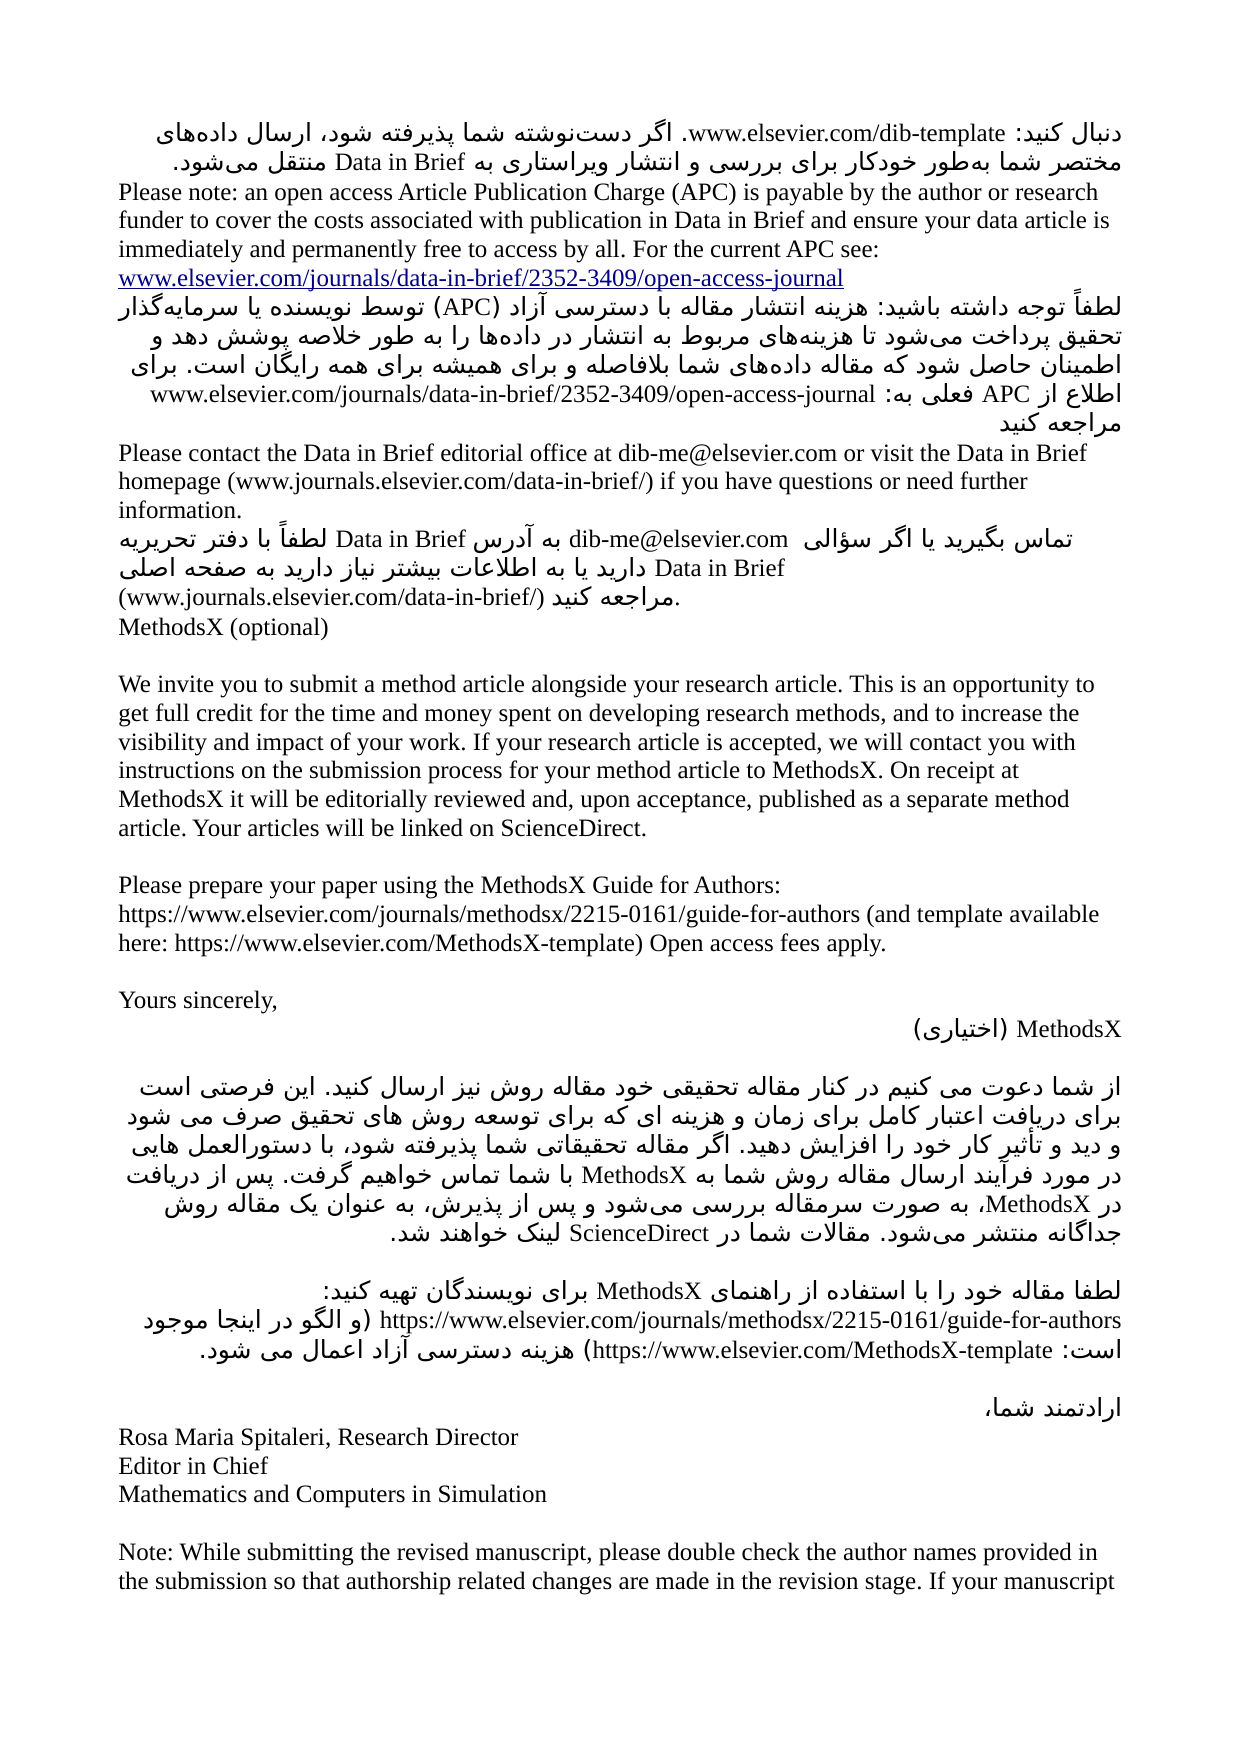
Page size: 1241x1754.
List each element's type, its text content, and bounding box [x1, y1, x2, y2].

text Mathematics and Computers in Simulation [118, 1479, 1122, 1508]
text MethodsX (اختیاری) [118, 1014, 1122, 1043]
text از شما دعوت می کنیم در کنار مقاله تحقیقی خود مقاله روش نیز ارسال کنید. این فرصتی است برای دریافت اعتبار کامل برای زمان و هزینه ای که برای توسعه روش های تحقیق صرف می شود و دید و تأثیر کار خود را افزایش دهید. اگر مقاله تحقیقاتی شما پذیرفته شود، با دستورالعمل هایی در مورد فرآیند ارسال مقاله روش شما به MethodsX با شما تماس خواهیم گرفت. پس از دریافت در MethodsX، به صورت سرمقاله بررسی می‌شود و پس از پذیرش، به عنوان یک مقاله روش جداگانه منتشر می‌شود. مقالات شما در ScienceDirect لینک خواهند شد. [118, 1072, 1122, 1248]
text https://www.elsevier.com/journals/methodsx/2215-0161/guide-for-authors (and template available here: https://www.elsevier.com/MethodsX-template) Open access fees apply. [118, 899, 1122, 957]
text لطفاً توجه داشته باشید: هزینه انتشار مقاله با دسترسی آزاد (APC) توسط نویسنده یا سرمایه‌گذار تحقیق پرداخت می‌شود تا هزینه‌های مربوط به انتشار در داده‌ها را به طور خلاصه پوشش دهد و اطمینان حاصل شود که مقاله داده‌های شما بلافاصله و برای همیشه برای همه رایگان است. برای اطلاع از APC فعلی به: www.elsevier.com/journals/data-in-brief/2352-3409/open-access-journal مراجعه کنید [118, 292, 1122, 438]
text Note: While submitting the revised manuscript, please double check the author names provided in the submission so that authorship related changes are made in the revision stage. If your manuscript [118, 1537, 1122, 1594]
text https://www.elsevier.com/journals/methodsx/2215-0161/guide-for-authors (و الگو در اینجا موجود است: https://www.elsevier.com/MethodsX-template) هزینه دسترسی آزاد اعمال می شود. [118, 1306, 1122, 1364]
text We invite you to submit a method article alongside your research article. This is an opportunity to get full credit for the time and money spent on developing research methods, and to increase the visibility and impact of your work. If your research article is accepted, we will contact you with instructions on the submission process for your method article to MethodsX. On receipt at MethodsX it will be editorially reviewed and, upon acceptance, published as a separate method article. Your articles will be linked on ScienceDirect. [118, 669, 1122, 842]
text Rosa Maria Spitaleri, Research Director [118, 1422, 1122, 1451]
text Yours sincerely, [118, 986, 1122, 1014]
text هنگام آپلود دستنوشته اصلاح شده خود، می توانید به داده ها به صورت خلاصه ارسال کنید. برای انجام این کار، الگو را تکمیل کنید و دستورالعمل‌های ارسال مشترک را که در اینجا آمده است دنبال کنید: www.elsevier.com/dib-template. اگر دست‌نوشته شما پذیرفته شود، ارسال داده‌های مختصر شما به‌طور خودکار برای بررسی و انتشار ویراستاری به Data in Brief منتقل می‌شود. [118, 118, 1122, 177]
text ارادتمند شما، [118, 1393, 1122, 1422]
text لطفاً با دفتر تحریریه Data in Brief به آدرس dib-me@elsevier.com تماس بگیرید یا اگر سؤالی دارید یا به اطلاعات بیشتر نیاز دارید به صفحه اصلی Data in Brief (www.journals.elsevier.com/data-in-brief/) مراجعه کنید. [118, 524, 1122, 612]
text Please contact the Data in Brief editorial office at dib-me@elsevier.com or visit the Data in Brief homepage (www.journals.elsevier.com/data-in-brief/) if you have questions or need further information. [118, 438, 1122, 524]
text لطفا مقاله خود را با استفاده از راهنمای MethodsX برای نویسندگان تهیه کنید: [118, 1276, 1122, 1306]
text Please note: an open access Article Publication Charge (APC) is payable by the author or research funder to cover the costs associated with publication in Data in Brief and ensure your data article is immediately and permanently free to access by all. For the current APC see: www.elsevier.com/journals/data-in-brief/2352-3409/open-access-journal [118, 177, 1122, 292]
text Please prepare your paper using the MethodsX Guide for Authors: [118, 871, 1122, 899]
text Editor in Chief [118, 1451, 1122, 1479]
text MethodsX (optional) [118, 612, 1122, 641]
